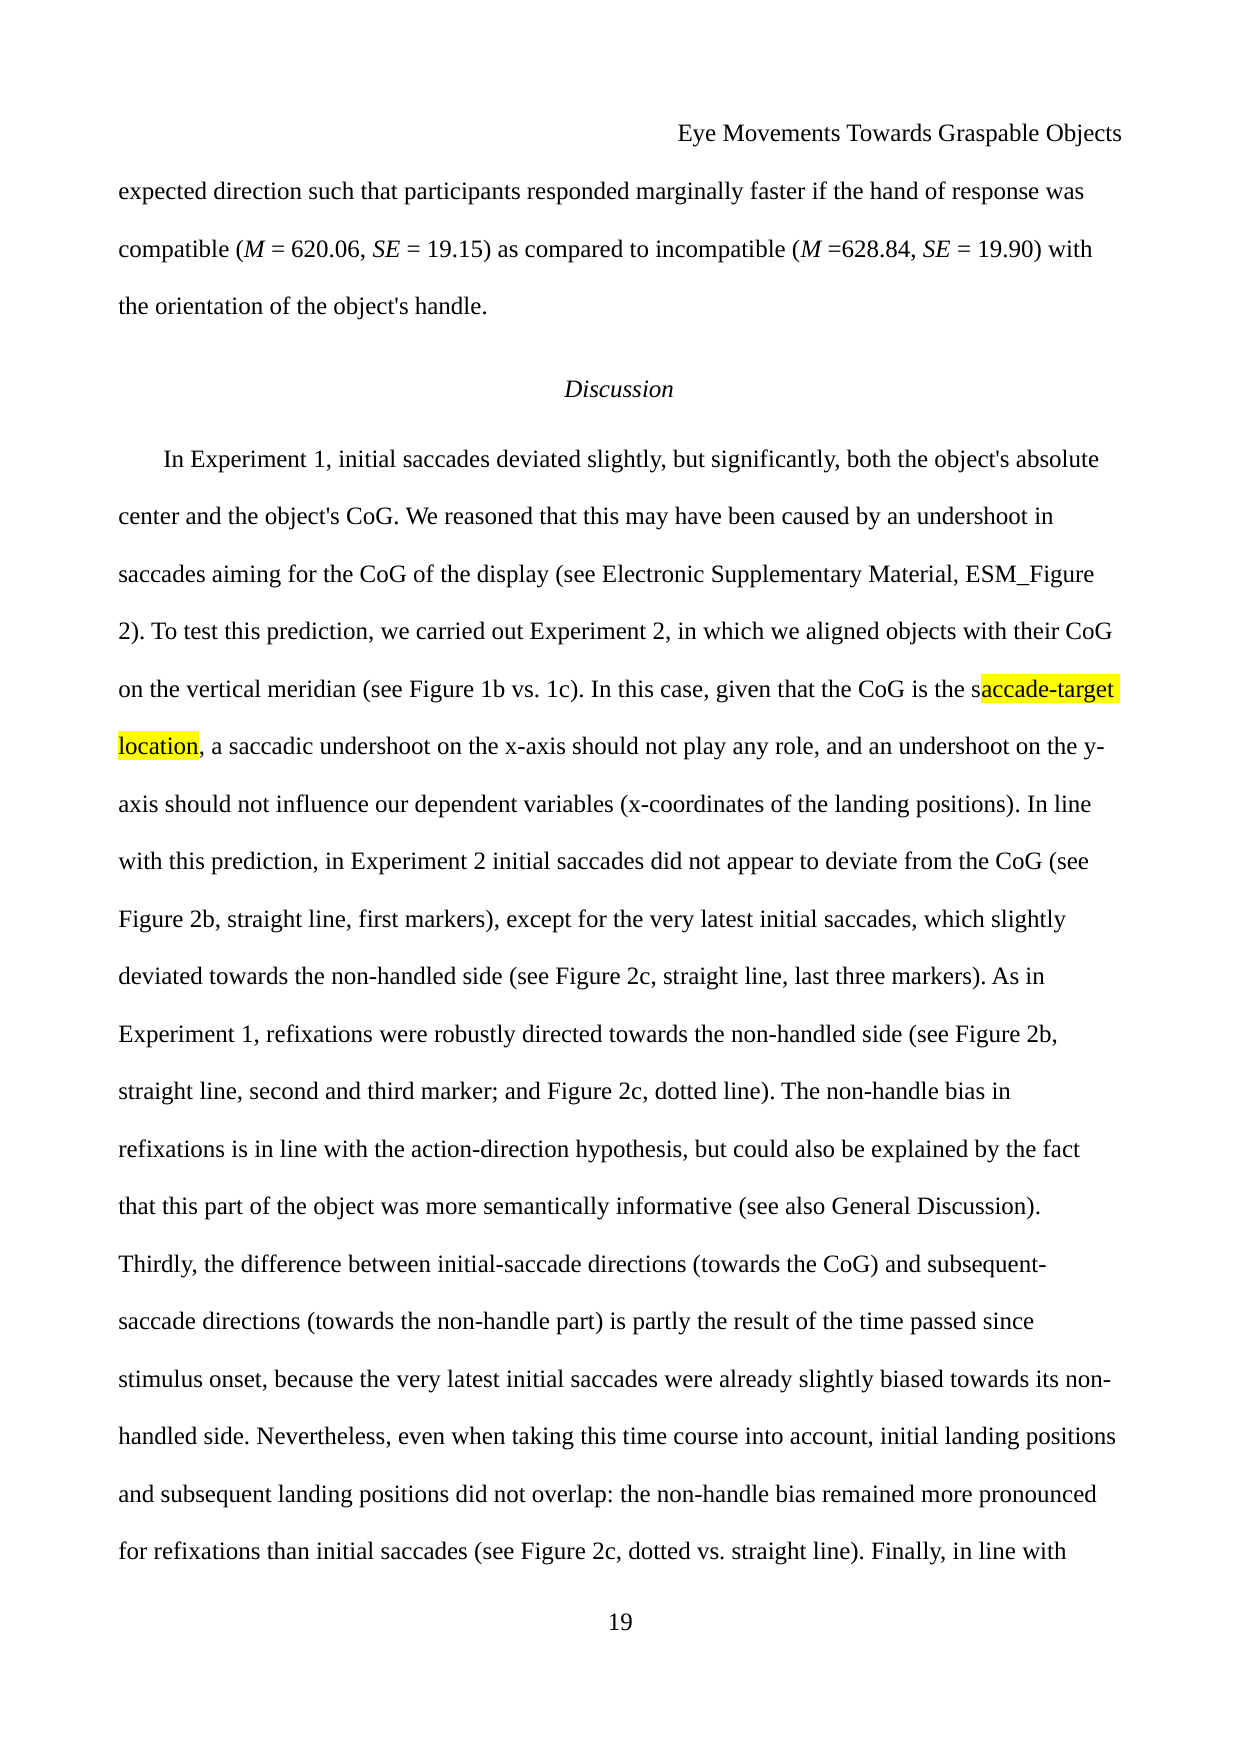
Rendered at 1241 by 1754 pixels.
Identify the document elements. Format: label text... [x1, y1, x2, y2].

subtitle Discussion [118, 374, 1122, 403]
text In Experiment 1, initial saccades deviated slightly, but significantly, both the object's absolute center and the object's CoG. We reasoned that this may have been caused by an undershoot in saccades aiming for the CoG of the display (see Electronic Supplementary Material, ESM_Figure 2). To test this prediction, we carried out Experiment 2, in which we aligned objects with their CoG on the vertical meridian (see Figure 1b vs. 1c). In this case, given that the CoG is the saccade-target location, a saccadic undershoot on the x-axis should not play any role, and an undershoot on the y-axis should not influence our dependent variables (x-coordinates of the landing positions). In line with this prediction, in Experiment 2 initial saccades did not appear to deviate from the CoG (see Figure 2b, straight line, first markers), except for the very latest initial saccades, which slightly deviated towards the non-handled side (see Figure 2c, straight line, last three markers). As in Experiment 1, refixations were robustly directed towards the non-handled side (see Figure 2b, straight line, second and third marker; and Figure 2c, dotted line). The non-handle bias in refixations is in line with the action-direction hypothesis, but could also be explained by the fact that this part of the object was more semantically informative (see also General Discussion). Thirdly, the difference between initial-saccade directions (towards the CoG) and subsequent-saccade directions (towards the non-handle part) is partly the result of the time passed since stimulus onset, because the very latest initial saccades were already slightly biased towards its non-handled side. Nevertheless, even when taking this time course into account, initial landing positions and subsequent landing positions did not overlap: the non-handle bias remained more pronounced for refixations than initial saccades (see Figure 2c, dotted vs. straight line). Finally, in line with [118, 444, 1122, 1565]
text expected direction such that participants responded marginally faster if the hand of response was compatible (M = 620.06, SE = 19.15) as compared to incompatible (M =628.84, SE = 19.90) with the orientation of the object's handle. [118, 176, 1122, 320]
